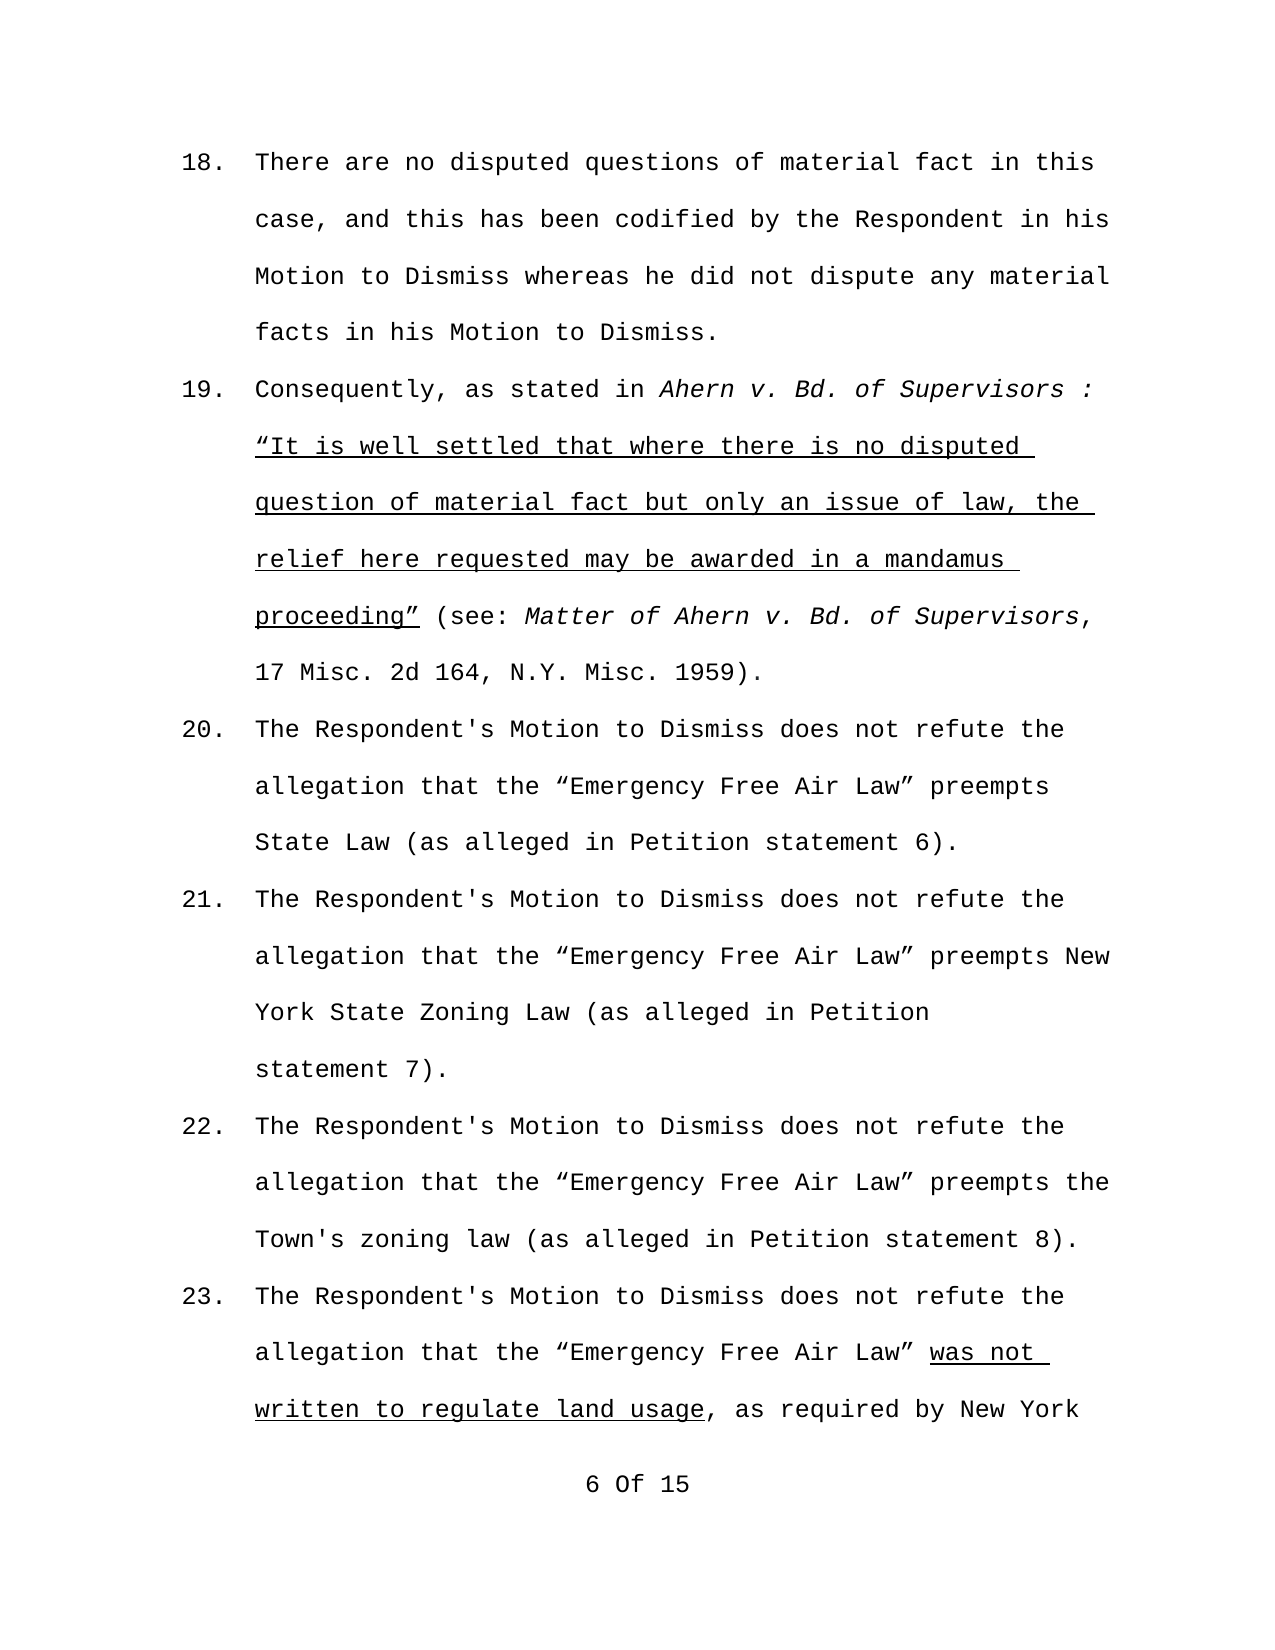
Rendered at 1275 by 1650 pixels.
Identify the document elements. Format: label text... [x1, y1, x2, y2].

list The Respondent's Motion to Dismiss does not refute the allegation that the “Emergency Free Air Law” was not written to regulate land usage, as required by New York [181, 1283, 1125, 1425]
list The Respondent's Motion to Dismiss does not refute the allegation that the “Emergency Free Air Law” preempts New York State Zoning Law (as alleged in Petition statement 7). [181, 887, 1125, 1085]
list Consequently, as stated in Ahern v. Bd. of Supervisors : “It is well settled that where there is no disputed question of material fact but only an issue of law, the relief here requested may be awarded in a mandamus proceeding” (see: Matter of Ahern v. Bd. of Supervisors, 17 Misc. 2d 164, N.Y. Misc. 1959). [181, 377, 1125, 688]
list The Respondent's Motion to Dismiss does not refute the allegation that the “Emergency Free Air Law” preempts the Town's zoning law (as alleged in Petition statement 8). [181, 1113, 1125, 1255]
list The Respondent's Motion to Dismiss does not refute the allegation that the “Emergency Free Air Law” preempts State Law (as alleged in Petition statement 6). [181, 717, 1125, 858]
list There are no disputed questions of material fact in this case, and this has been codified by the Respondent in his Motion to Dismiss whereas he did not dispute any material facts in his Motion to Dismiss. [181, 150, 1125, 348]
